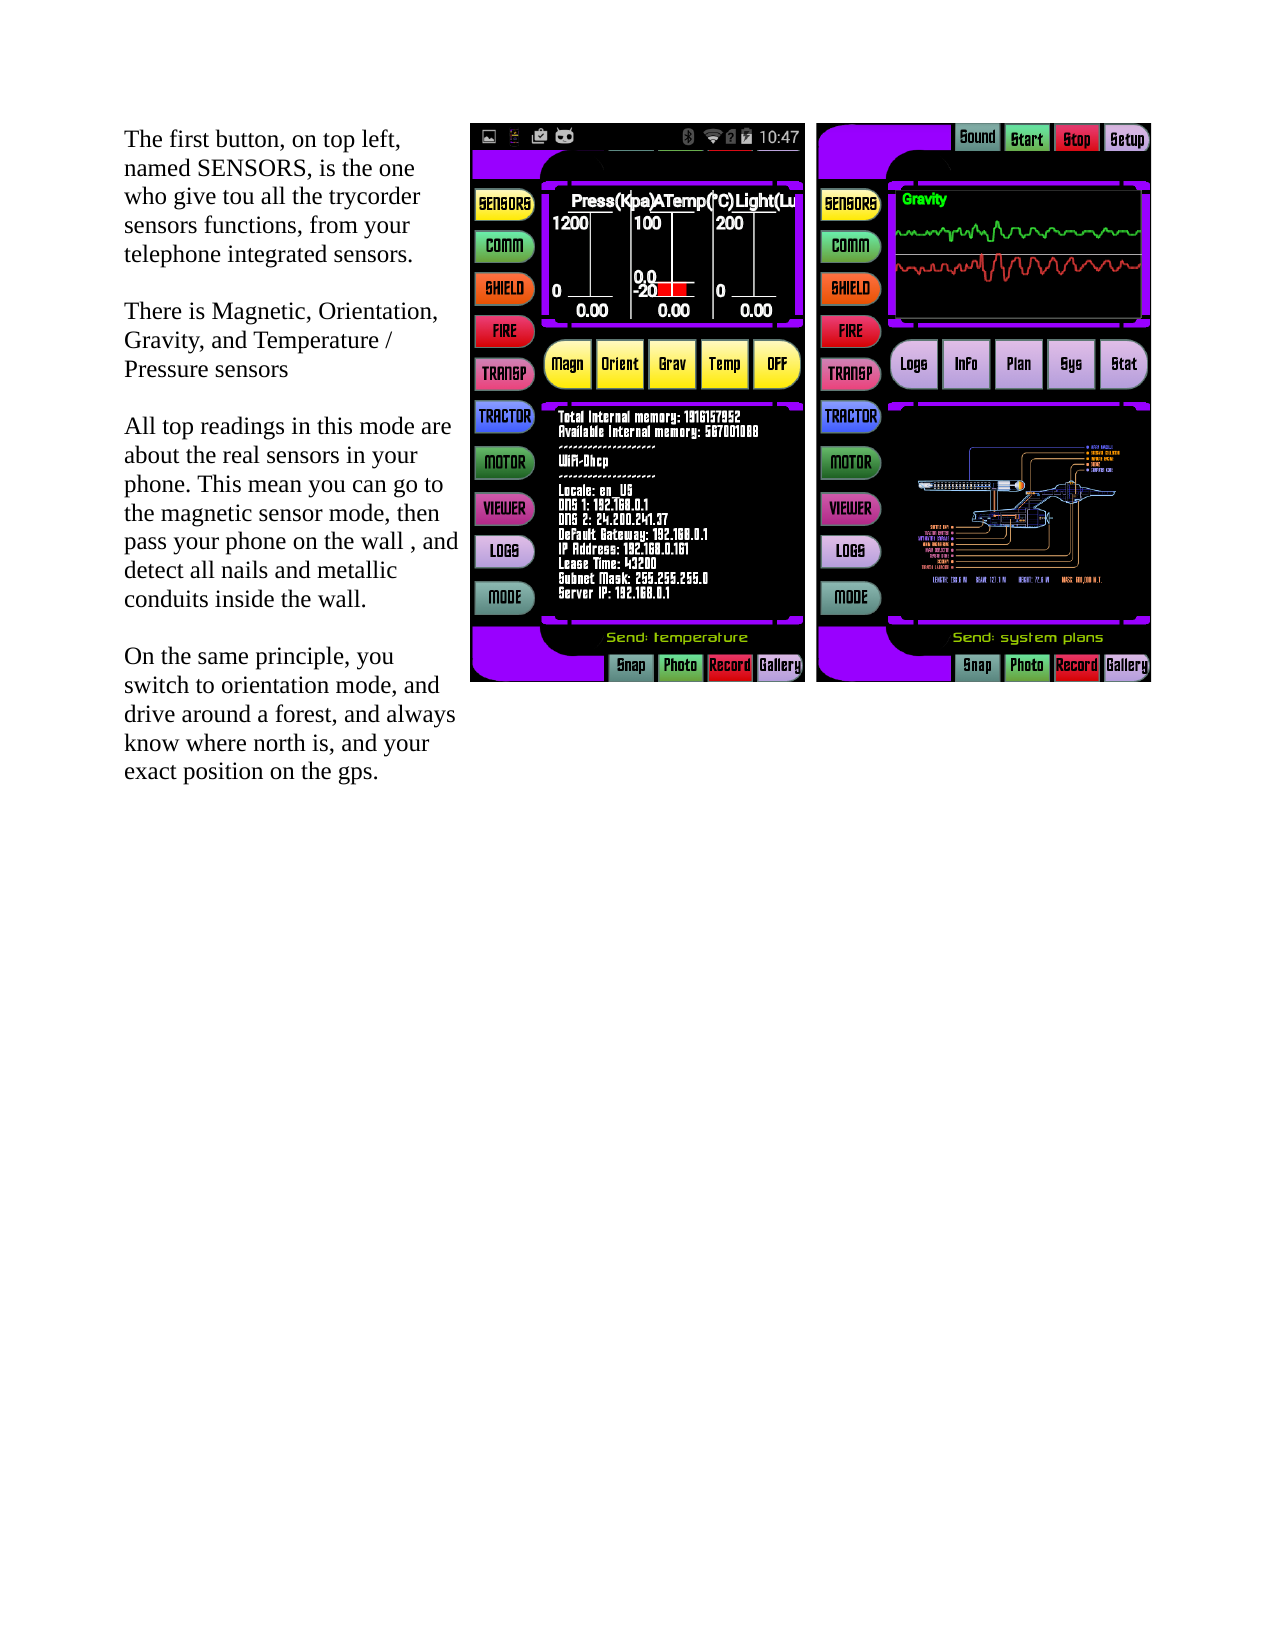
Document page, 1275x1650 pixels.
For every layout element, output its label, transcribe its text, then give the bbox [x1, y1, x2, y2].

table_cell [811, 848, 1157, 888]
table_cell [811, 118, 1157, 848]
table_cell [118, 848, 464, 888]
table_cell [464, 118, 811, 848]
table_cell The first button, on top left, named SENSORS, is the one who give tou all the trycorder sensors functions, from your telephone integrated sensors. There is Magnetic, Orientation, Gravity, and Temperature / Pressure sensors All top readings in this mode are about the real sensors in your phone. This mean you can go to the magnetic sensor mode, then pass your phone on the wall , and detect all nails and metallic conduits inside the wall. On the same principle, you switch to orientation mode, and drive around a forest, and always know where north is, and your exact position on the gps. [118, 118, 464, 848]
picture [470, 123, 805, 682]
table_cell [464, 848, 811, 888]
picture [816, 123, 1152, 682]
